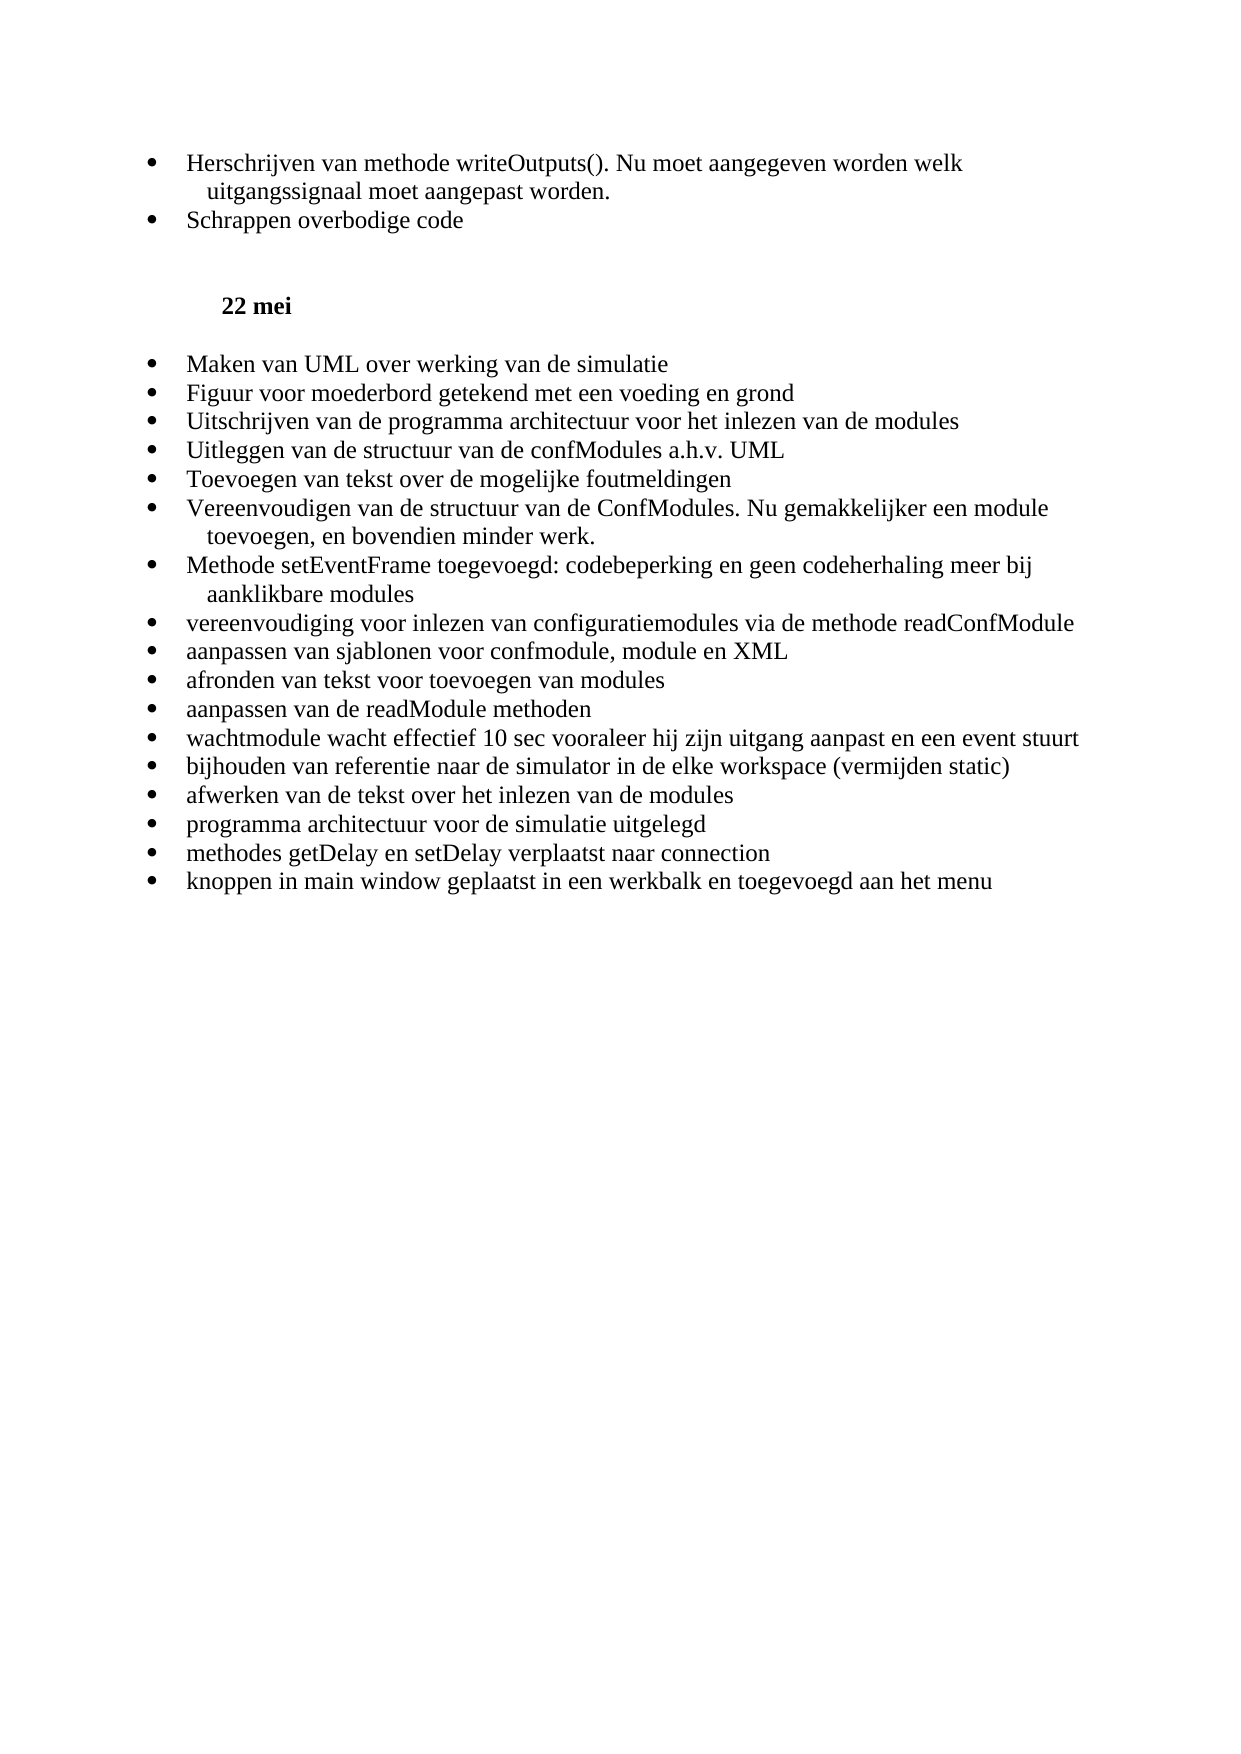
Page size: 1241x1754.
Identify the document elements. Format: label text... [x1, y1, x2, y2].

list Figuur voor moederbord getekend met een voeding en grond [148, 378, 1093, 406]
list Uitschrijven van de programma architectuur voor het inlezen van de modules [148, 406, 1093, 435]
list programma architectuur voor de simulatie uitgelegd [148, 809, 1093, 838]
list Schrappen overbodige code [148, 205, 1093, 234]
list afronden van tekst voor toevoegen van modules [148, 665, 1093, 694]
list Maken van UML over werking van de simulatie [148, 349, 1093, 378]
list vereenvoudiging voor inlezen van configuratiemodules via de methode readConfModule [148, 608, 1093, 636]
list bijhouden van referentie naar de simulator in de elke workspace (vermijden static) [148, 751, 1093, 780]
text 22 mei [148, 291, 1093, 320]
list Methode setEventFrame toegevoegd: codebeperking en geen codeherhaling meer bij aanklikbare modules [148, 550, 1093, 608]
list aanpassen van sjablonen voor confmodule, module en XML [148, 636, 1093, 665]
list Vereenvoudigen van de structuur van de ConfModules. Nu gemakkelijker een module toevoegen, en bovendien minder werk. [148, 493, 1093, 550]
list wachtmodule wacht effectief 10 sec vooraleer hij zijn uitgang aanpast en een event stuurt [148, 723, 1093, 751]
list afwerken van de tekst over het inlezen van de modules [148, 780, 1093, 809]
list Toevoegen van tekst over de mogelijke foutmeldingen [148, 464, 1093, 493]
list knoppen in main window geplaatst in een werkbalk en toegevoegd aan het menu [148, 866, 1093, 895]
list aanpassen van de readModule methoden [148, 694, 1093, 723]
list methodes getDelay en setDelay verplaatst naar connection [148, 838, 1093, 866]
list Uitleggen van de structuur van de confModules a.h.v. UML [148, 435, 1093, 464]
list Herschrijven van methode writeOutputs(). Nu moet aangegeven worden welk uitgangssignaal moet aangepast worden. [148, 148, 1093, 205]
